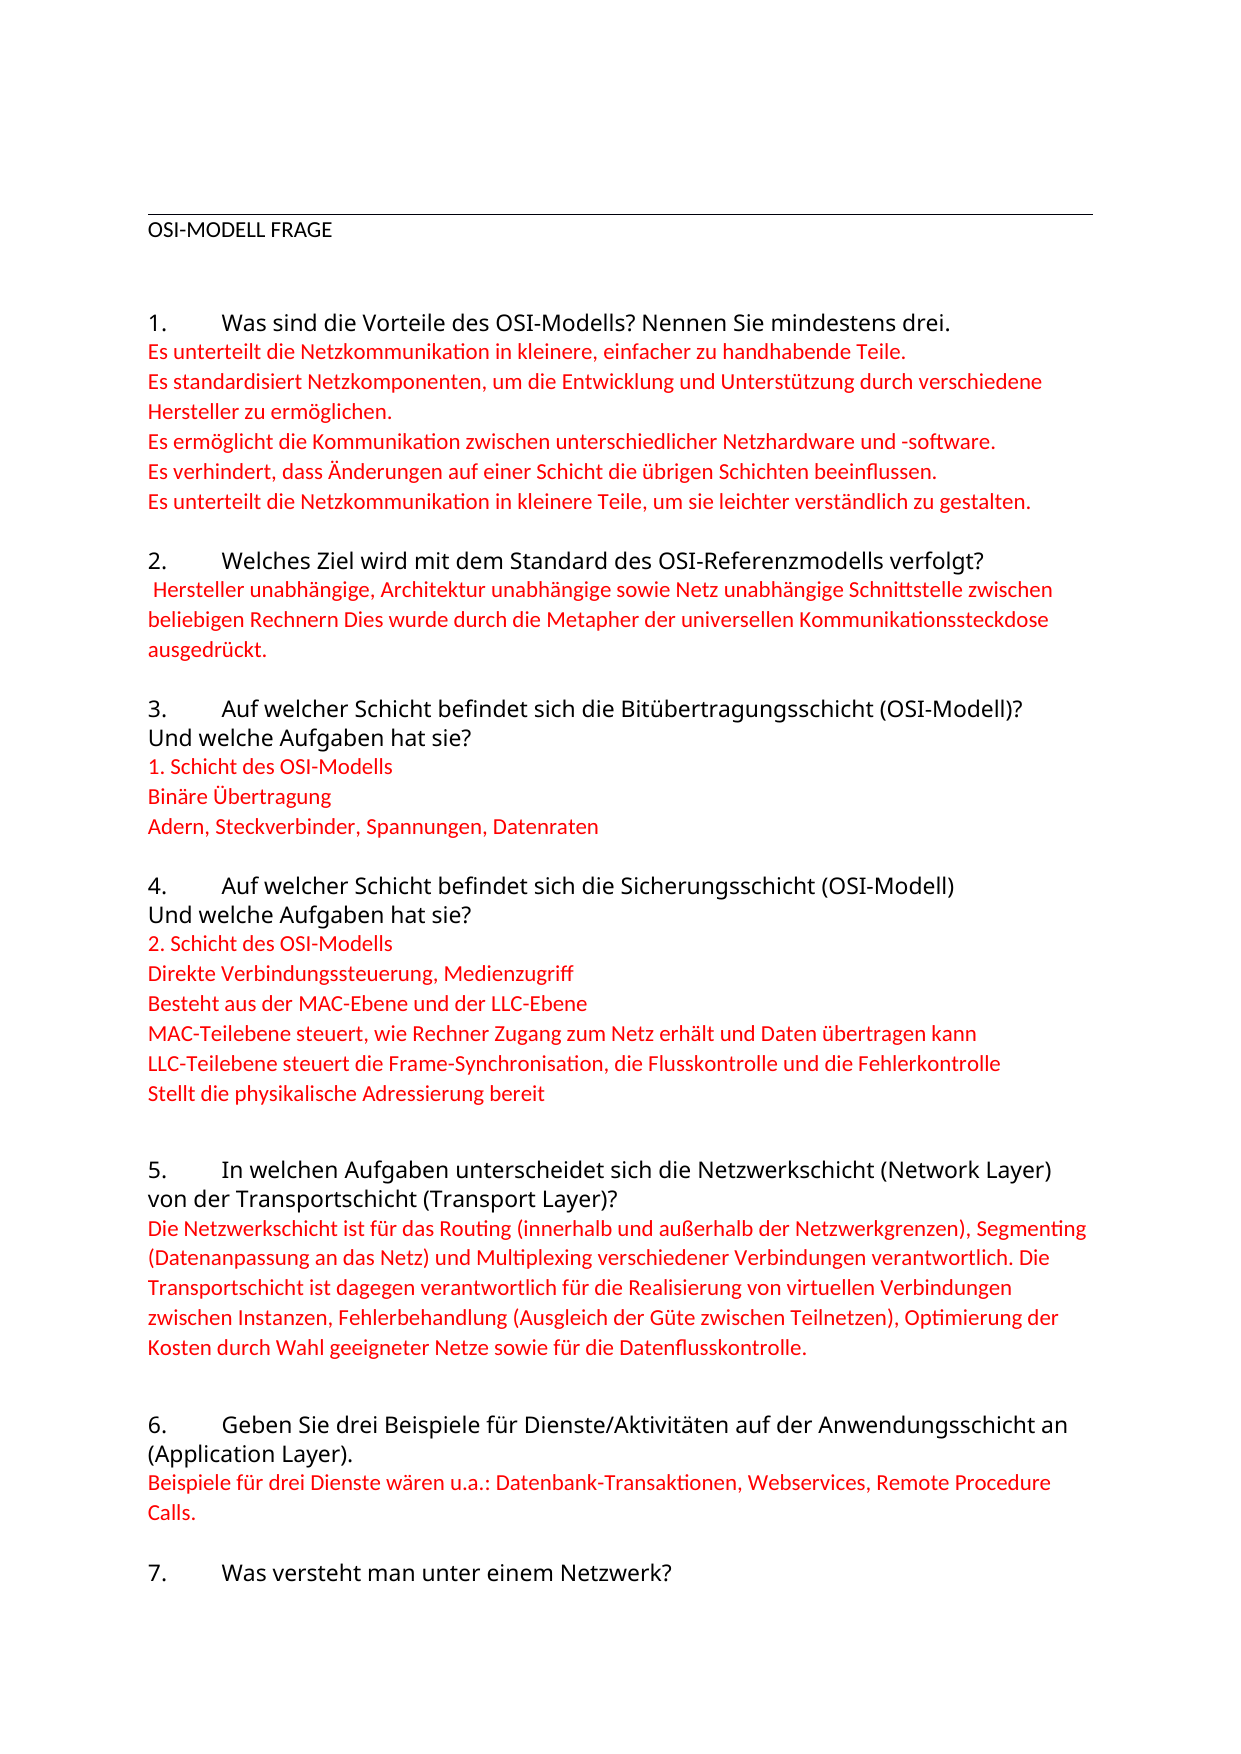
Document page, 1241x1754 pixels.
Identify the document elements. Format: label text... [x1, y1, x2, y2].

text Es ermöglicht die Kommunikation zwischen unterschiedlicher Netzhardware und -software. [148, 427, 1093, 455]
text 1. Schicht des OSI-Modells [148, 752, 1093, 780]
text Es unterteilt die Netzkommunikation in kleinere, einfacher zu handhabende Teile. [148, 337, 1093, 365]
text 2. Schicht des OSI-Modells [148, 929, 1093, 957]
text MAC-Teilebene steuert, wie Rechner Zugang zum Netz erhält und Daten übertragen kann [148, 1019, 1093, 1047]
subtitle Was sind die Vorteile des OSI-Modells? Nennen Sie mindestens drei. [148, 308, 1093, 337]
text Es standardisiert Netzkomponenten, um die Entwicklung und Unterstützung durch verschiedene Hersteller zu ermöglichen. [148, 367, 1093, 425]
text Adern, Steckverbinder, Spannungen, Datenraten [148, 812, 1093, 840]
text OSI-MODELL FRAGE [148, 215, 1093, 243]
text Direkte Verbindungssteuerung, Medienzugriff [148, 959, 1093, 987]
subtitle Auf welcher Schicht befindet sich die Sicherungsschicht (OSI-Modell) Und welche Aufgaben hat sie? [148, 871, 1093, 929]
subtitle Auf welcher Schicht befindet sich die Bitübertragungsschicht (OSI-Modell)? Und welche Aufgaben hat sie? [148, 694, 1093, 752]
subtitle Was versteht man unter einem Netzwerk? [148, 1558, 1093, 1587]
text Es unterteilt die Netzkommunikation in kleinere Teile, um sie leichter verständlich zu gestalten. [148, 487, 1093, 515]
subtitle Welches Ziel wird mit dem Standard des OSI-Referenzmodells verfolgt? [148, 546, 1093, 575]
text Binäre Übertragung [148, 782, 1093, 810]
text LLC-Teilebene steuert die Frame-Synchronisation, die Flusskontrolle und die Fehlerkontrolle [148, 1049, 1093, 1077]
text Die Netzwerkschicht ist für das Routing (innerhalb und außerhalb der Netzwerkgrenzen), Segmenting (Datenanpassung an das Netz) und Multiplexing verschiedener Verbindungen verantwortlich. Die Transportschicht ist dagegen verantwortlich für die Realisierung von virtuellen Verbindungen zwischen Instanzen, Fehlerbehandlung (Ausgleich der Güte zwischen Teilnetzen), Optimierung der Kosten durch Wahl geeigneter Netze sowie für die Datenflusskontrolle. [148, 1214, 1093, 1361]
text Stellt die physikalische Adressierung bereit [148, 1079, 1093, 1107]
subtitle In welchen Aufgaben unterscheidet sich die Netzwerkschicht (Network Layer) von der Transportschicht (Transport Layer)? [148, 1155, 1093, 1214]
text Hersteller unabhängige, Architektur unabhängige sowie Netz unabhängige Schnittstelle zwischen beliebigen Rechnern Dies wurde durch die Metapher der universellen Kommunikationssteckdose ausgedrückt. [148, 575, 1093, 663]
text Besteht aus der MAC-Ebene und der LLC-Ebene [148, 989, 1093, 1017]
text Beispiele für drei Dienste wären u.a.: Datenbank-Transaktionen, Webservices, Remote Procedure Calls. [148, 1468, 1093, 1526]
subtitle Geben Sie drei Beispiele für Dienste/Aktivitäten auf der Anwendungsschicht an (Application Layer). [148, 1410, 1093, 1468]
text Es verhindert, dass Änderungen auf einer Schicht die übrigen Schichten beeinflussen. [148, 457, 1093, 485]
